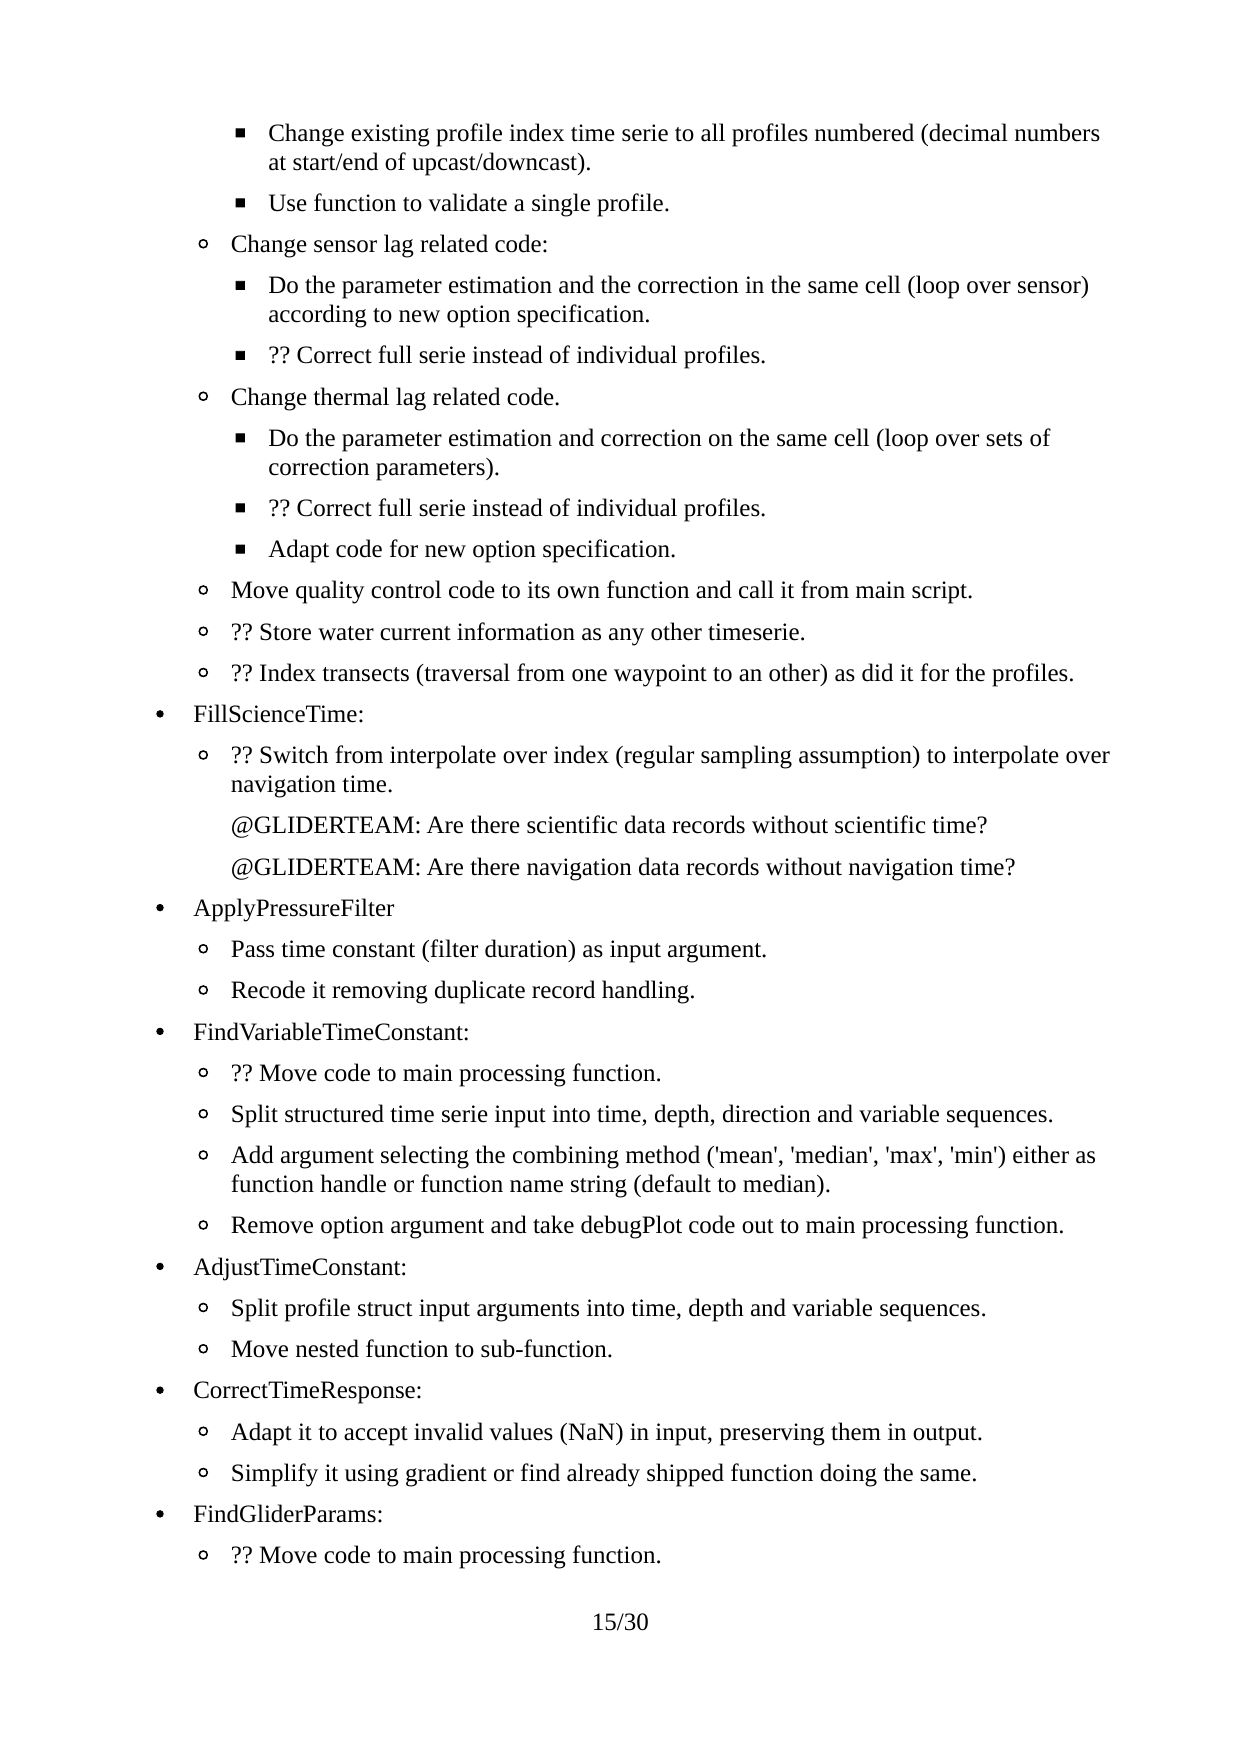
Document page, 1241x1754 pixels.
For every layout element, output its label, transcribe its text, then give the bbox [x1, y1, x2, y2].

list Split profile struct input arguments into time, depth and variable sequences. [193, 1293, 1122, 1322]
list Do the parameter estimation and correction on the same cell (loop over sets of correction parameters). [231, 423, 1122, 481]
list @GLIDERTEAM: Are there navigation data records without navigation time? [193, 852, 1122, 881]
list Change thermal lag related code. [193, 382, 1122, 411]
list Move nested function to sub-function. [193, 1334, 1122, 1363]
list Adapt code for new option specification. [231, 534, 1122, 563]
list Add argument selecting the combining method ('mean', 'median', 'max', 'min') either as function handle or function name string (default to median). [193, 1141, 1122, 1198]
list Remove option argument and take debugPlot code out to main processing function. [193, 1211, 1122, 1239]
list ?? Index transects (traversal from one waypoint to an other) as did it for the profiles. [193, 658, 1122, 687]
list Use function to validate a single profile. [231, 188, 1122, 217]
list FillScienceTime: [156, 699, 1122, 728]
list ?? Correct full serie instead of individual profiles. [231, 341, 1122, 369]
list Simplify it using gradient or find already shipped function doing the same. [193, 1458, 1122, 1487]
list Move quality control code to its own function and call it from main script. [193, 576, 1122, 604]
list FindVariableTimeConstant: [156, 1017, 1122, 1046]
list ApplyPressureFilter [156, 893, 1122, 922]
list Recode it removing duplicate record handling. [193, 976, 1122, 1004]
list AdjustTimeConstant: [156, 1252, 1122, 1281]
list Change existing profile index time serie to all profiles numbered (decimal numbers at start/end of upcast/downcast). [231, 118, 1122, 176]
list ?? Move code to main processing function. [193, 1058, 1122, 1087]
list Split structured time serie input into time, depth, direction and variable sequences. [193, 1099, 1122, 1128]
list ?? Store water current information as any other timeserie. [193, 617, 1122, 646]
list Do the parameter estimation and the correction in the same cell (loop over sensor) according to new option specification. [231, 271, 1122, 328]
list Adapt it to accept invalid values (NaN) in input, preserving them in output. [193, 1417, 1122, 1446]
list ?? Switch from interpolate over index (regular sampling assumption) to interpolate over navigation time. [193, 741, 1122, 798]
list ?? Move code to main processing function. [193, 1541, 1122, 1569]
list @GLIDERTEAM: Are there scientific data records without scientific time? [193, 811, 1122, 839]
list FindGliderParams: [156, 1499, 1122, 1528]
list Change sensor lag related code: [193, 229, 1122, 258]
list ?? Correct full serie instead of individual profiles. [231, 493, 1122, 522]
list Pass time constant (filter duration) as input argument. [193, 934, 1122, 963]
list CorrectTimeResponse: [156, 1376, 1122, 1404]
